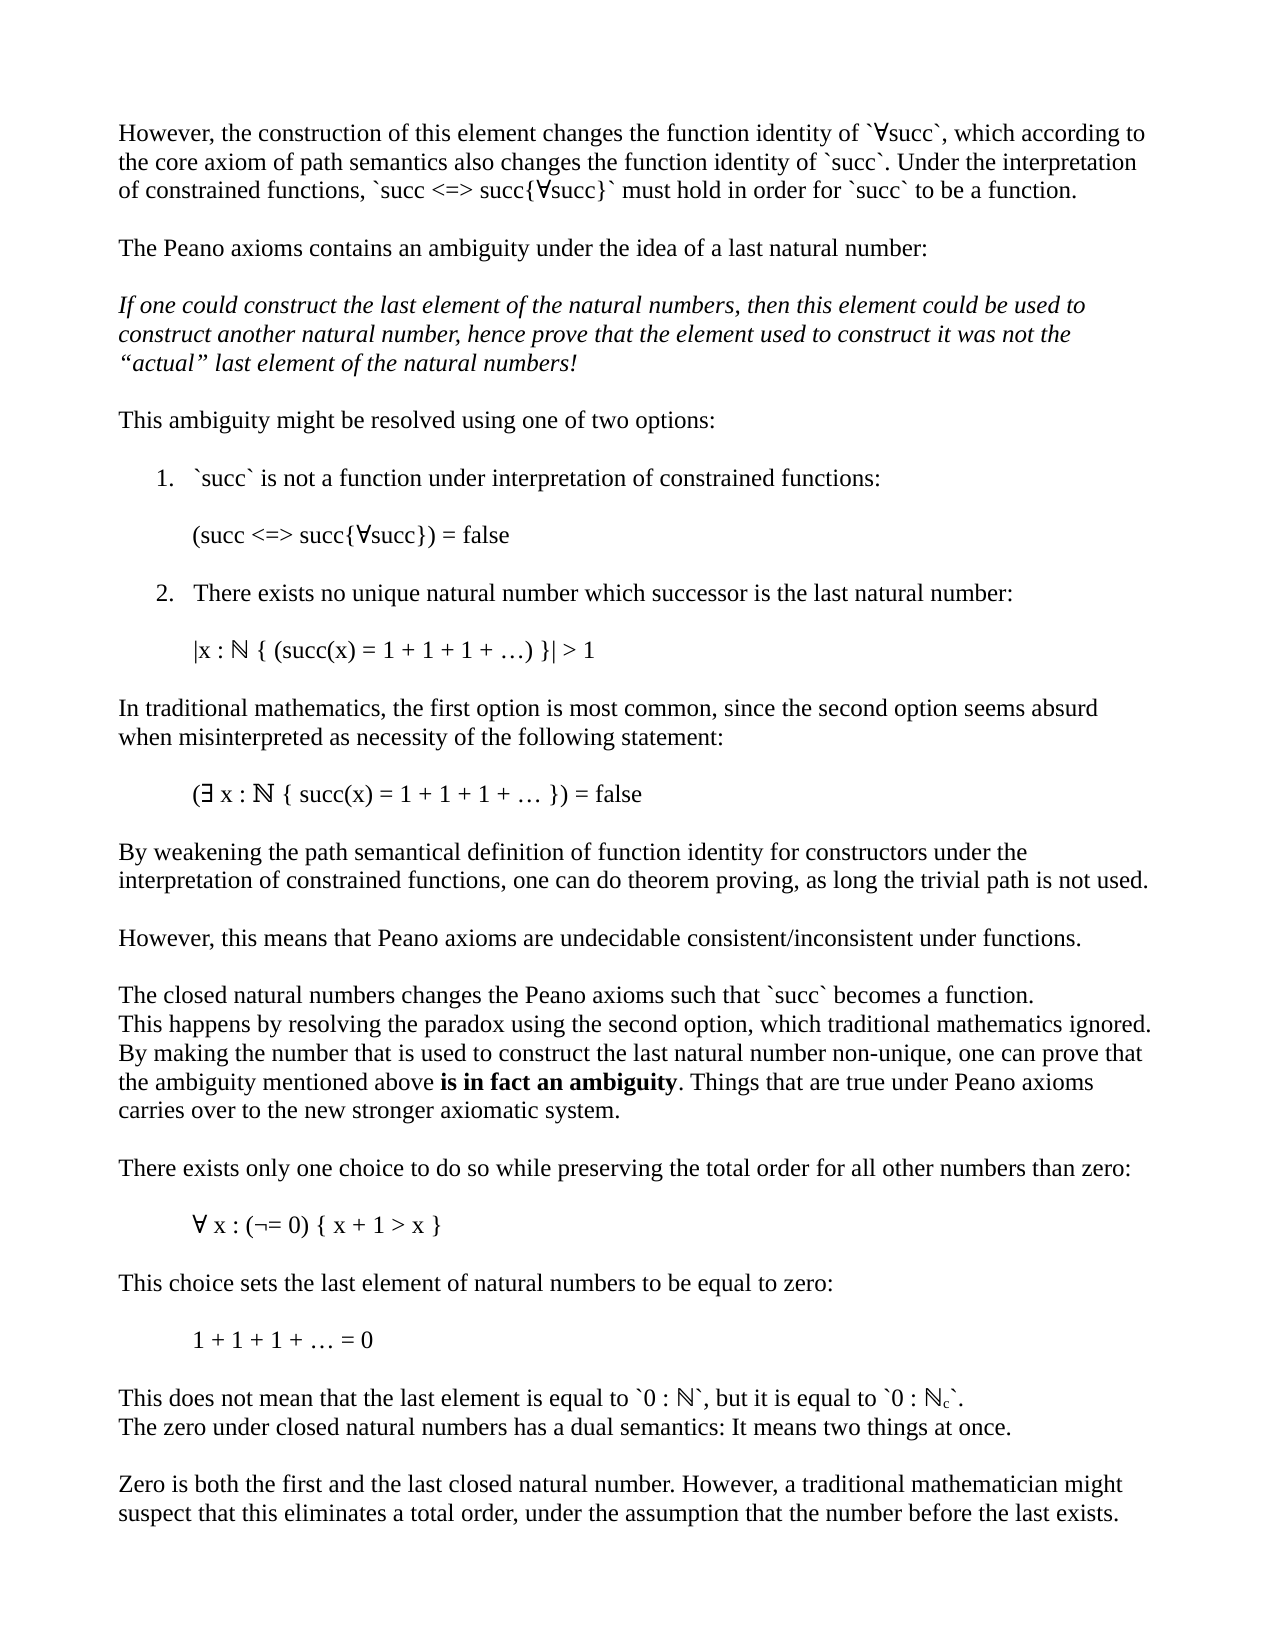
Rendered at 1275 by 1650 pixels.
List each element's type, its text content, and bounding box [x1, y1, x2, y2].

text The zero under closed natural numbers has a dual semantics: It means two things at once. [118, 1412, 1157, 1441]
list |x : ℕ { (succ(x) = 1 + 1 + 1 + …) }| > 1 [156, 636, 1157, 664]
text 1 + 1 + 1 + … = 0 [118, 1326, 1157, 1354]
text However, the construction of this element changes the function identity of `∀succ`, which according to the core axiom of path semantics also changes the function identity of `succ`. Under the interpretation of constrained functions, `succ <=> succ{∀succ}` must hold in order for `succ` to be a function. [118, 118, 1157, 204]
text In traditional mathematics, the first option is most common, since the second option seems absurd when misinterpreted as necessity of the following statement: [118, 693, 1157, 751]
text Zero is both the first and the last closed natural number. However, a traditional mathematician might suspect that this eliminates a total order, under the assumption that the number before the last exists. [118, 1469, 1157, 1527]
text (∃ x : ℕ { succ(x) = 1 + 1 + 1 + … }) = false [118, 779, 1157, 808]
text The closed natural numbers changes the Peano axioms such that `succ` becomes a function. [118, 981, 1157, 1009]
list `succ` is not a function under interpretation of constrained functions: [156, 463, 1157, 492]
text This choice sets the last element of natural numbers to be equal to zero: [118, 1268, 1157, 1297]
text (succ <=> succ{∀succ}) = false [118, 521, 1157, 549]
text ∀ x : (¬= 0) { x + 1 > x } [118, 1211, 1157, 1239]
text The Peano axioms contains an ambiguity under the idea of a last natural number: [118, 233, 1157, 262]
list There exists no unique natural number which successor is the last natural number: [156, 578, 1157, 636]
text This does not mean that the last element is equal to `0 : ℕ`, but it is equal to `0 : ℕc`. [118, 1383, 1157, 1412]
text There exists only one choice to do so while preserving the total order for all other numbers than zero: [118, 1153, 1157, 1182]
text By making the number that is used to construct the last natural number non-unique, one can prove that the ambiguity mentioned above is in fact an ambiguity. Things that are true under Peano axioms carries over to the new stronger axiomatic system. [118, 1038, 1157, 1124]
text This ambiguity might be resolved using one of two options: [118, 406, 1157, 434]
text By weakening the path semantical definition of function identity for constructors under the interpretation of constrained functions, one can do theorem proving, as long the trivial path is not used. [118, 837, 1157, 894]
text This happens by resolving the paradox using the second option, which traditional mathematics ignored. [118, 1009, 1157, 1038]
text If one could construct the last element of the natural numbers, then this element could be used to construct another natural number, hence prove that the element used to construct it was not the “actual” last element of the natural numbers! [118, 291, 1157, 377]
text However, this means that Peano axioms are undecidable consistent/inconsistent under functions. [118, 923, 1157, 952]
